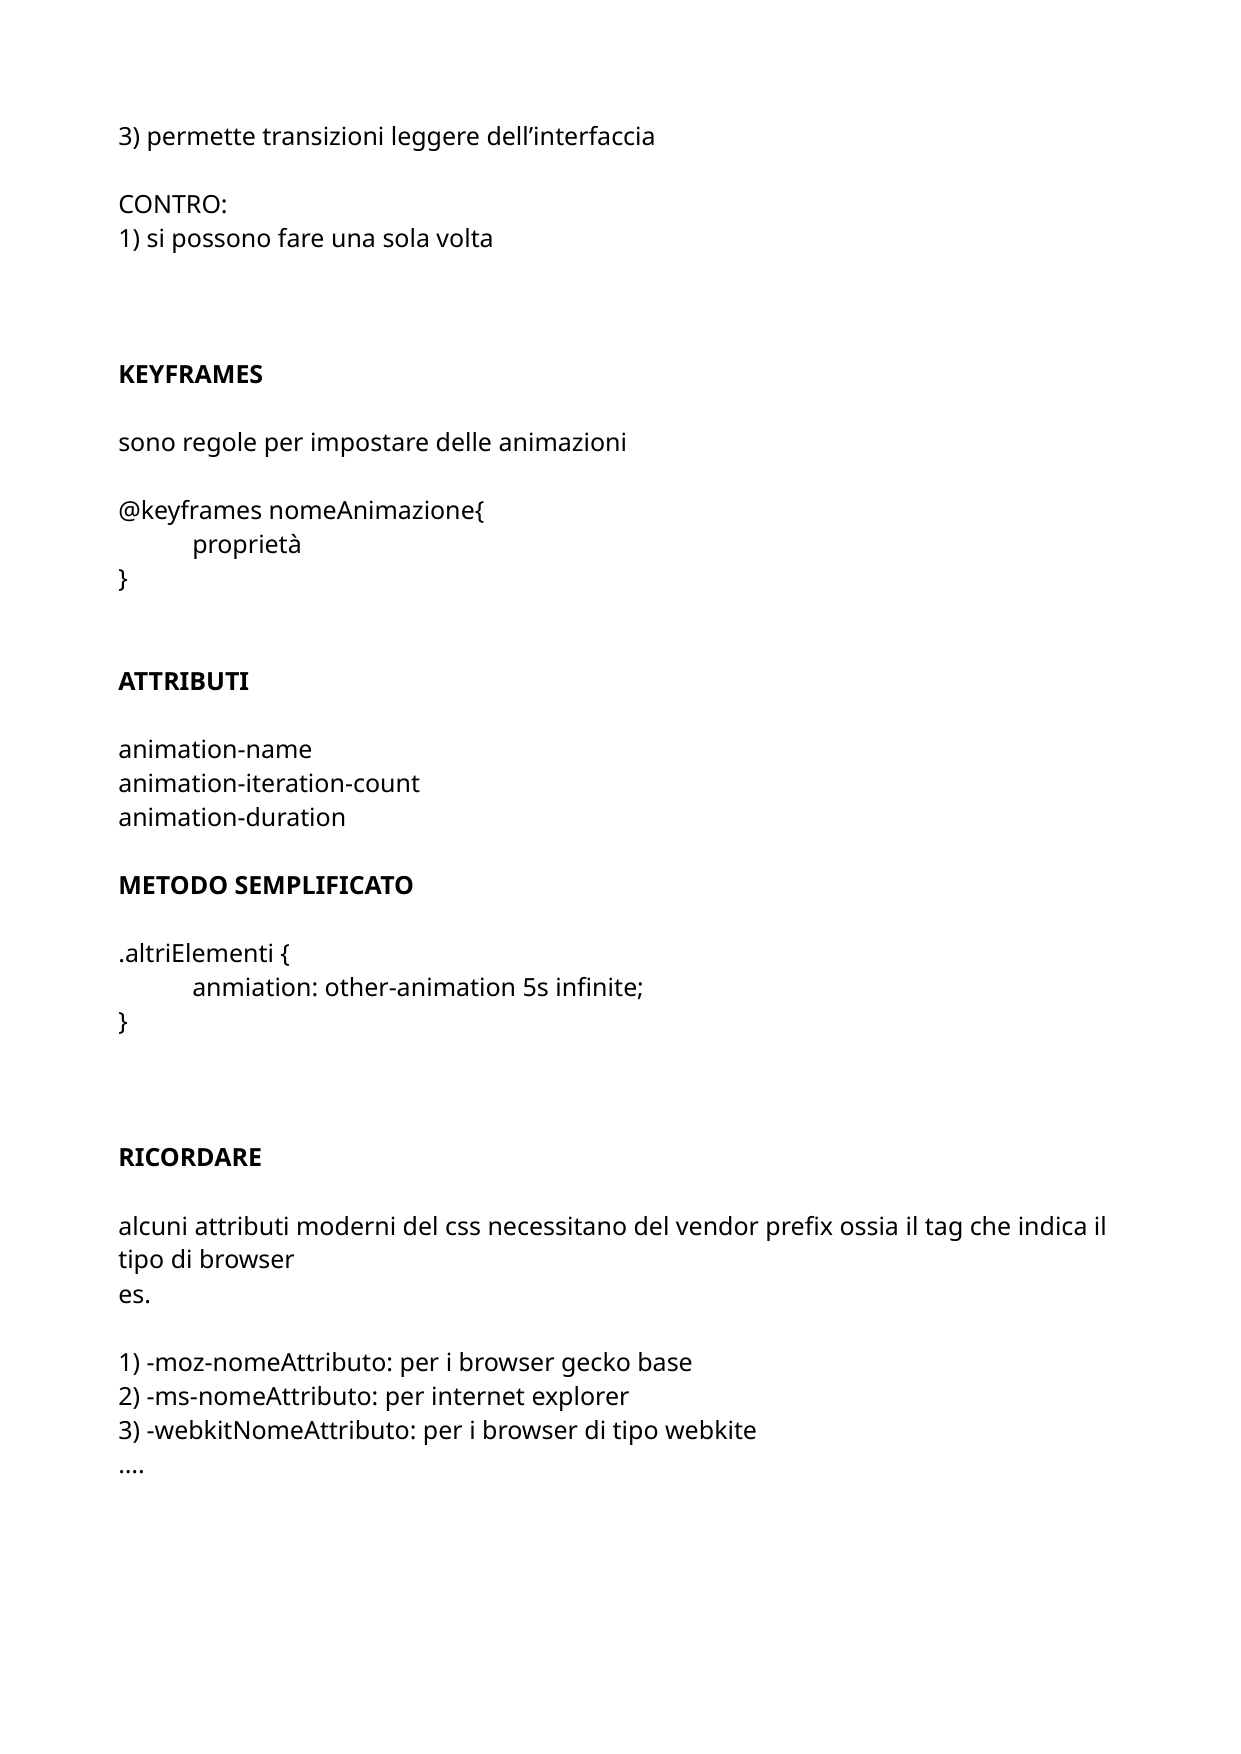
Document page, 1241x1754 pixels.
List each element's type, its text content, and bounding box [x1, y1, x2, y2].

text 1) si possono fare una sola volta [118, 220, 1122, 254]
text animation-duration [118, 799, 1122, 833]
text anmiation: other-animation 5s infinite; [118, 970, 1122, 1004]
text 1) -moz-nomeAttributo: per i browser gecko base [118, 1344, 1122, 1378]
text animation-iteration-count [118, 765, 1122, 799]
text animation-name [118, 731, 1122, 765]
text RICORDARE [118, 1140, 1122, 1174]
text } [118, 1004, 1122, 1038]
text KEYFRAMES [118, 357, 1122, 391]
text 2) -ms-nomeAttributo: per internet explorer [118, 1378, 1122, 1412]
text @keyframes nomeAnimazione{ [118, 493, 1122, 527]
text } [118, 561, 1122, 595]
text 3) permette transizioni leggere dell’interfaccia [118, 118, 1122, 152]
text CONTRO: [118, 186, 1122, 220]
text ATTRIBUTI [118, 663, 1122, 697]
text sono regole per impostare delle animazioni [118, 425, 1122, 459]
text METODO SEMPLIFICATO [118, 867, 1122, 902]
text proprietà [118, 527, 1122, 561]
text …. [118, 1447, 1122, 1481]
text es. [118, 1276, 1122, 1310]
text .altriElementi { [118, 936, 1122, 970]
text alcuni attributi moderni del css necessitano del vendor prefix ossia il tag che indica il tipo di browser [118, 1208, 1122, 1276]
text 3) -webkitNomeAttributo: per i browser di tipo webkite [118, 1412, 1122, 1447]
